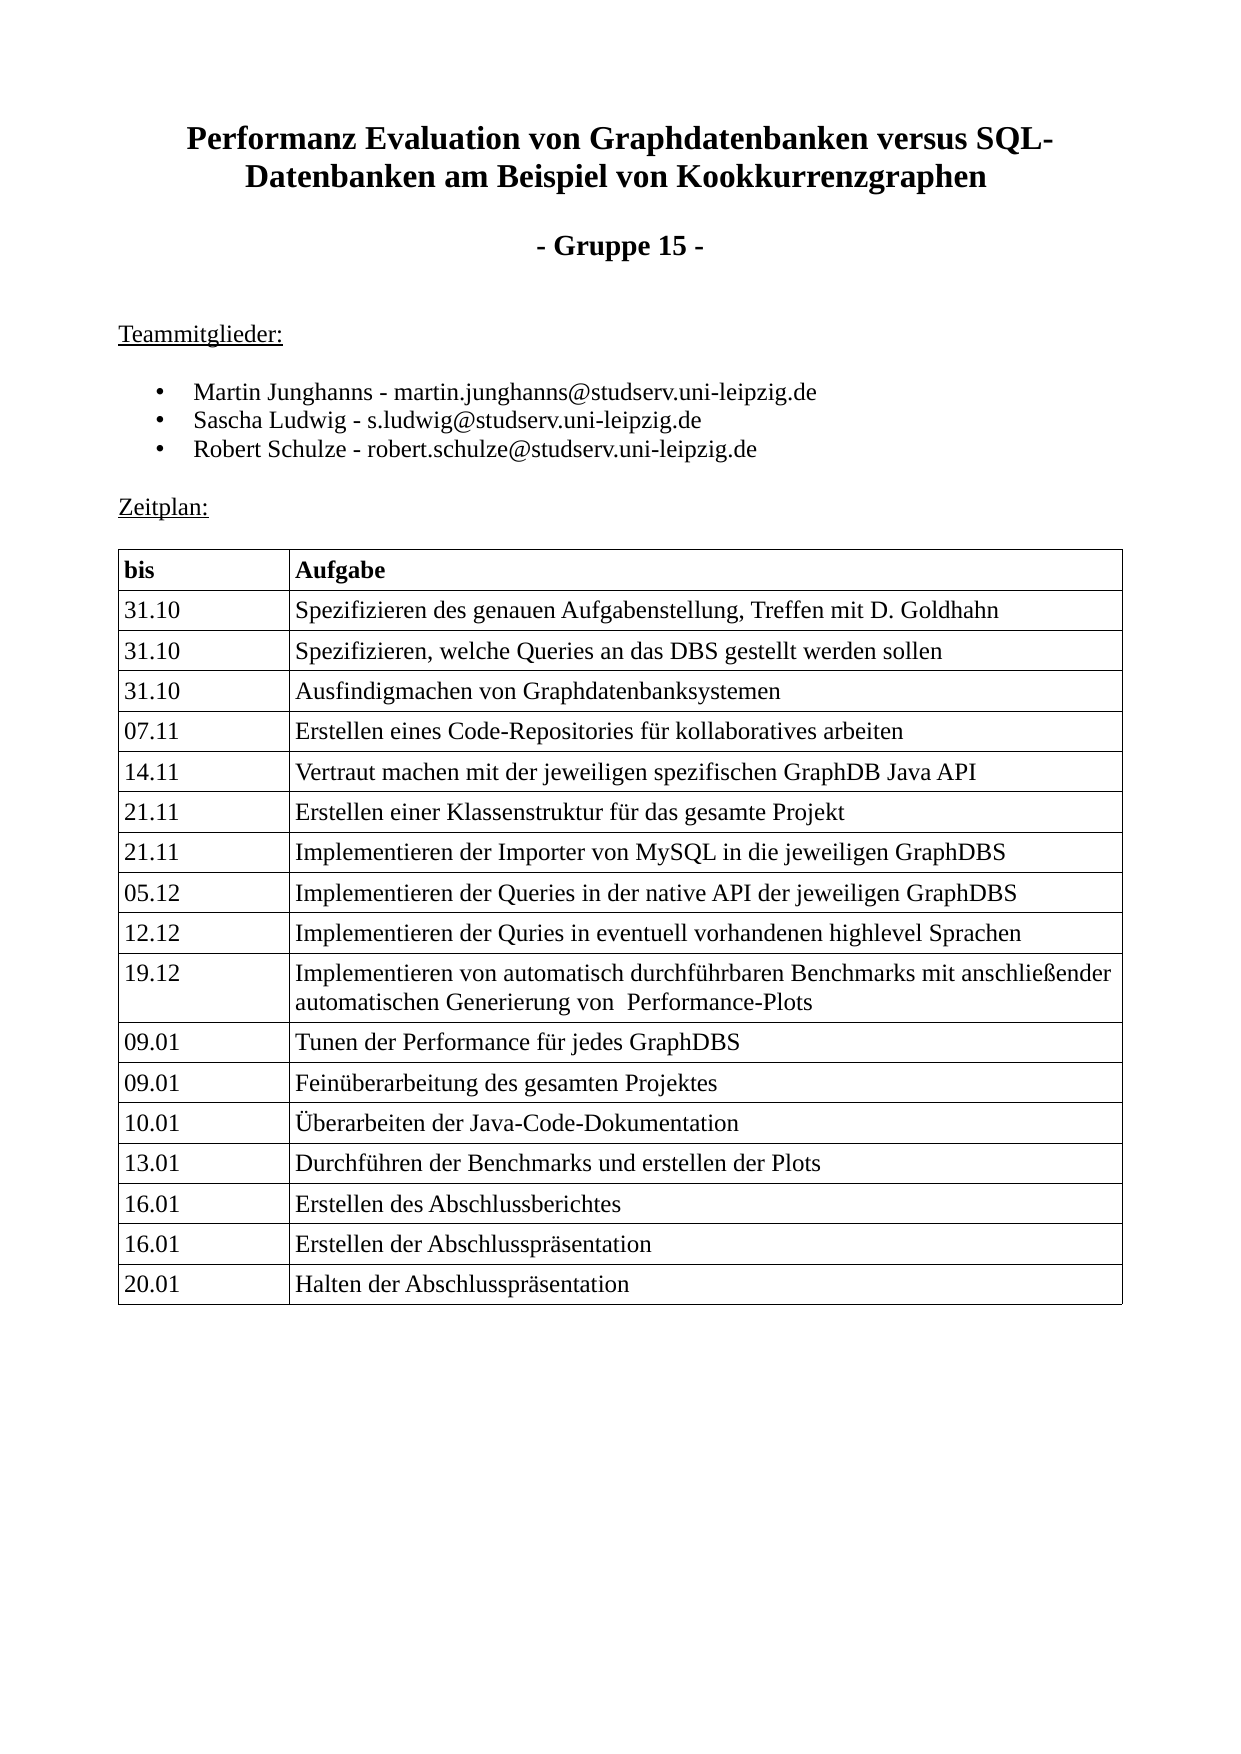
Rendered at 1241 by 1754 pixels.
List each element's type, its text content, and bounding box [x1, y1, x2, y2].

table_cell Implementieren der Queries in der native API der jeweiligen GraphDBS [290, 873, 1122, 912]
table_cell 19.12 [119, 954, 289, 1022]
text Performanz Evaluation von Graphdatenbanken versus SQL-Datenbanken am Beispiel von Kookkurrenzgraphen [118, 118, 1122, 195]
table_cell 21.11 [119, 792, 289, 832]
table_cell 09.01 [119, 1063, 289, 1102]
table_cell Tunen der Performance für jedes GraphDBS [290, 1023, 1122, 1062]
table_cell Erstellen des Abschlussberichtes [290, 1184, 1122, 1223]
table_cell 05.12 [119, 873, 289, 912]
table_cell Überarbeiten der Java-Code-Dokumentation [290, 1103, 1122, 1142]
table_cell Feinüberarbeitung des gesamten Projektes [290, 1063, 1122, 1102]
table_cell Erstellen einer Klassenstruktur für das gesamte Projekt [290, 792, 1122, 832]
table_cell Halten der Abschlusspräsentation [290, 1265, 1122, 1304]
table_header Aufgabe [290, 550, 1122, 590]
text Teammitglieder: [118, 319, 1122, 348]
table_cell 16.01 [119, 1224, 289, 1263]
list Martin Junghanns - martin.junghanns@studserv.uni-leipzig.de [156, 377, 1122, 406]
text Zeitplan: [118, 492, 1122, 521]
table_cell 31.10 [119, 591, 289, 630]
table_cell 14.11 [119, 752, 289, 791]
table_cell Ausfindigmachen von Graphdatenbanksystemen [290, 671, 1122, 711]
table_cell Durchführen der Benchmarks und erstellen der Plots [290, 1144, 1122, 1183]
table_cell Implementieren der Importer von MySQL in die jeweiligen GraphDBS [290, 833, 1122, 872]
table_cell Vertraut machen mit der jeweiligen spezifischen GraphDB Java API [290, 752, 1122, 791]
table_cell Spezifizieren des genauen Aufgabenstellung, Treffen mit D. Goldhahn [290, 591, 1122, 630]
table_cell 09.01 [119, 1023, 289, 1062]
table_cell Erstellen der Abschlusspräsentation [290, 1224, 1122, 1263]
table_cell Implementieren der Quries in eventuell vorhandenen highlevel Sprachen [290, 913, 1122, 952]
table_cell 16.01 [119, 1184, 289, 1223]
list Sascha Ludwig - s.ludwig@studserv.uni-leipzig.de [156, 406, 1122, 434]
table_cell 12.12 [119, 913, 289, 952]
table_cell 13.01 [119, 1144, 289, 1183]
table_header bis [119, 550, 289, 590]
table_cell 31.10 [119, 631, 289, 670]
table_cell 07.11 [119, 712, 289, 751]
table_cell Spezifizieren, welche Queries an das DBS gestellt werden sollen [290, 631, 1122, 670]
table_cell 31.10 [119, 671, 289, 711]
table_cell 21.11 [119, 833, 289, 872]
text - Gruppe 15 - [118, 228, 1122, 262]
table_cell 10.01 [119, 1103, 289, 1142]
table_cell Implementieren von automatisch durchführbaren Benchmarks mit anschließender automatischen Generierung von Performance-Plots [290, 954, 1122, 1022]
table_cell 20.01 [119, 1265, 289, 1304]
list Robert Schulze - robert.schulze@studserv.uni-leipzig.de [156, 434, 1122, 463]
table_cell Erstellen eines Code-Repositories für kollaboratives arbeiten [290, 712, 1122, 751]
